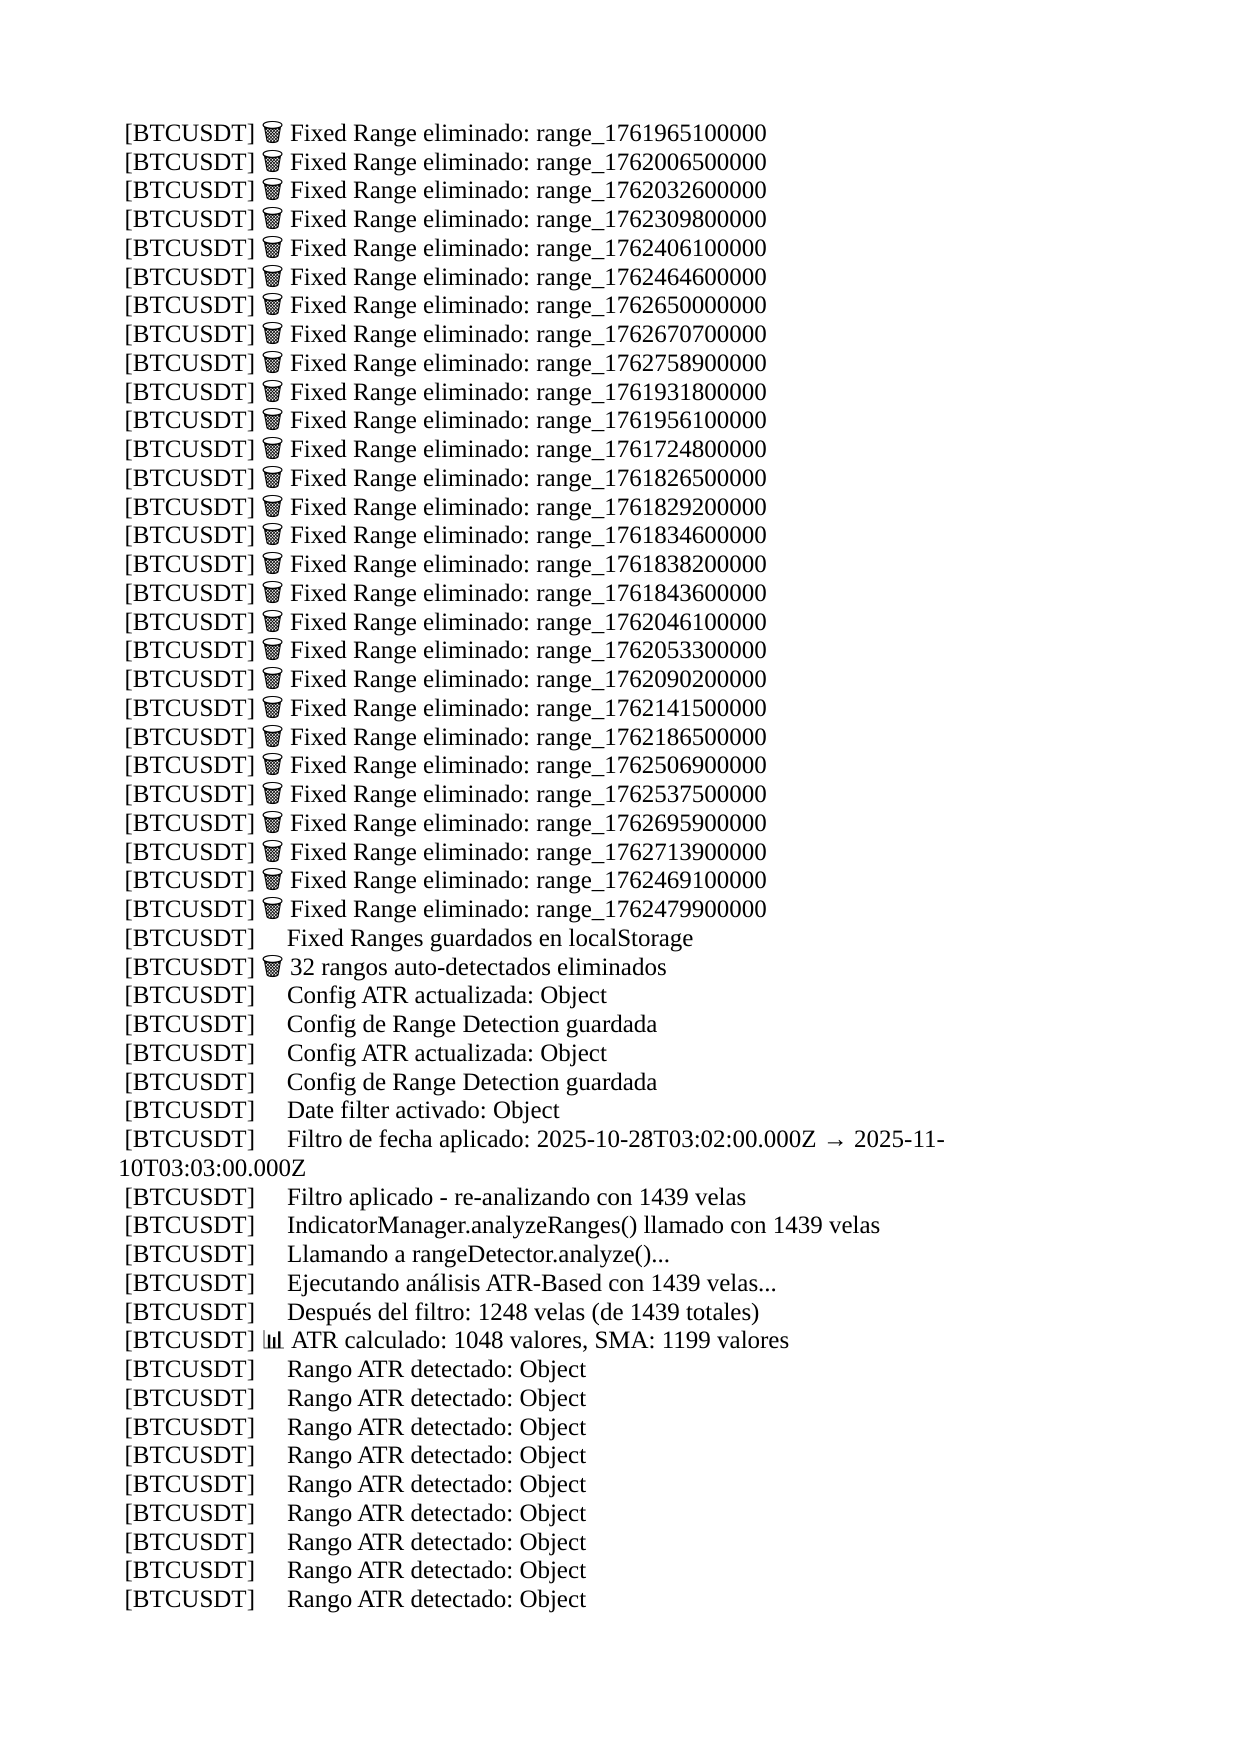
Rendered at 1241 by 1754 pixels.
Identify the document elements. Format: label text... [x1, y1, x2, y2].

text [BTCUSDT] ✨ Rango ATR detectado: Object [118, 1584, 1122, 1613]
text [BTCUSDT] 🗑️ Fixed Range eliminado: range_1761843600000 [118, 578, 1122, 607]
text [BTCUSDT] 🗑️ Fixed Range eliminado: range_1762006500000 [118, 147, 1122, 176]
text [BTCUSDT] 📅 Filtro de fecha aplicado: 2025-10-28T03:02:00.000Z → 2025-11-10T03:03:00.000Z [118, 1124, 1122, 1182]
text [BTCUSDT] 🗑️ Fixed Range eliminado: range_1762309800000 [118, 204, 1122, 233]
text [BTCUSDT] 🔄 Filtro aplicado - re-analizando con 1439 velas [118, 1182, 1122, 1211]
text [BTCUSDT] 💾 Config de Range Detection guardada [118, 1067, 1122, 1096]
text [BTCUSDT] 🎯 Config ATR actualizada: Object [118, 1038, 1122, 1067]
text [BTCUSDT] 🗑️ Fixed Range eliminado: range_1761931800000 [118, 377, 1122, 406]
text [BTCUSDT] 🗑️ Fixed Range eliminado: range_1762537500000 [118, 779, 1122, 808]
text [BTCUSDT] 🗑️ Fixed Range eliminado: range_1762650000000 [118, 291, 1122, 319]
text [BTCUSDT] 🗑️ Fixed Range eliminado: range_1762053300000 [118, 636, 1122, 664]
text [BTCUSDT] 🗑️ Fixed Range eliminado: range_1762479900000 [118, 894, 1122, 923]
text [BTCUSDT] ✅ Llamando a rangeDetector.analyze()... [118, 1239, 1122, 1268]
text [BTCUSDT] 🗑️ Fixed Range eliminado: range_1762670700000 [118, 319, 1122, 348]
text [BTCUSDT] 🔄 Ejecutando análisis ATR-Based con 1439 velas... [118, 1268, 1122, 1297]
text [BTCUSDT] 🗑️ Fixed Range eliminado: range_1762469100000 [118, 866, 1122, 894]
text [BTCUSDT] 🗑️ Fixed Range eliminado: range_1762464600000 [118, 262, 1122, 291]
text [BTCUSDT] 🎯 Config ATR actualizada: Object [118, 981, 1122, 1009]
text [BTCUSDT] 🗑️ Fixed Range eliminado: range_1761829200000 [118, 492, 1122, 521]
text [BTCUSDT] ✨ Rango ATR detectado: Object [118, 1469, 1122, 1498]
text [BTCUSDT] 🗑️ Fixed Range eliminado: range_1762046100000 [118, 607, 1122, 636]
text [BTCUSDT] ✨ Rango ATR detectado: Object [118, 1556, 1122, 1584]
text [BTCUSDT] 🗑️ Fixed Range eliminado: range_1761834600000 [118, 521, 1122, 549]
text [BTCUSDT] 📅 Date filter activado: Object [118, 1096, 1122, 1124]
text [BTCUSDT] 🗑️ Fixed Range eliminado: range_1762186500000 [118, 722, 1122, 751]
text [BTCUSDT] 🗑️ Fixed Range eliminado: range_1761838200000 [118, 549, 1122, 578]
text [BTCUSDT] 🗑️ Fixed Range eliminado: range_1762713900000 [118, 837, 1122, 866]
text [BTCUSDT] 🗑️ Fixed Range eliminado: range_1762758900000 [118, 348, 1122, 377]
text [BTCUSDT] 🗑️ Fixed Range eliminado: range_1762141500000 [118, 693, 1122, 722]
text [BTCUSDT] 🎯 IndicatorManager.analyzeRanges() llamado con 1439 velas [118, 1211, 1122, 1239]
text [BTCUSDT] 🗑️ Fixed Range eliminado: range_1761965100000 [118, 118, 1122, 147]
text [BTCUSDT] 🗑️ Fixed Range eliminado: range_1761724800000 [118, 434, 1122, 463]
text [BTCUSDT] 📊 ATR calculado: 1048 valores, SMA: 1199 valores [118, 1326, 1122, 1354]
text [BTCUSDT] ✨ Rango ATR detectado: Object [118, 1354, 1122, 1383]
text [BTCUSDT] ✨ Rango ATR detectado: Object [118, 1383, 1122, 1412]
text [BTCUSDT] 📅 Después del filtro: 1248 velas (de 1439 totales) [118, 1297, 1122, 1326]
text [BTCUSDT] 🗑️ Fixed Range eliminado: range_1761826500000 [118, 463, 1122, 492]
text [BTCUSDT] 🗑️ Fixed Range eliminado: range_1762506900000 [118, 751, 1122, 779]
text [BTCUSDT] ✨ Rango ATR detectado: Object [118, 1441, 1122, 1469]
text [BTCUSDT] 🗑️ Fixed Range eliminado: range_1762695900000 [118, 808, 1122, 837]
text [BTCUSDT] 🗑️ 32 rangos auto-detectados eliminados [118, 952, 1122, 981]
text [BTCUSDT] ✨ Rango ATR detectado: Object [118, 1412, 1122, 1441]
text [BTCUSDT] 🗑️ Fixed Range eliminado: range_1762090200000 [118, 664, 1122, 693]
text [BTCUSDT] 🗑️ Fixed Range eliminado: range_1762406100000 [118, 233, 1122, 262]
text [BTCUSDT] 💾 Config de Range Detection guardada [118, 1009, 1122, 1038]
text [BTCUSDT] 🗑️ Fixed Range eliminado: range_1762032600000 [118, 176, 1122, 204]
text [BTCUSDT] ✨ Rango ATR detectado: Object [118, 1527, 1122, 1556]
text [BTCUSDT] ✨ Rango ATR detectado: Object [118, 1498, 1122, 1527]
text [BTCUSDT] 💾 Fixed Ranges guardados en localStorage [118, 923, 1122, 952]
text [BTCUSDT] 🗑️ Fixed Range eliminado: range_1761956100000 [118, 406, 1122, 434]
